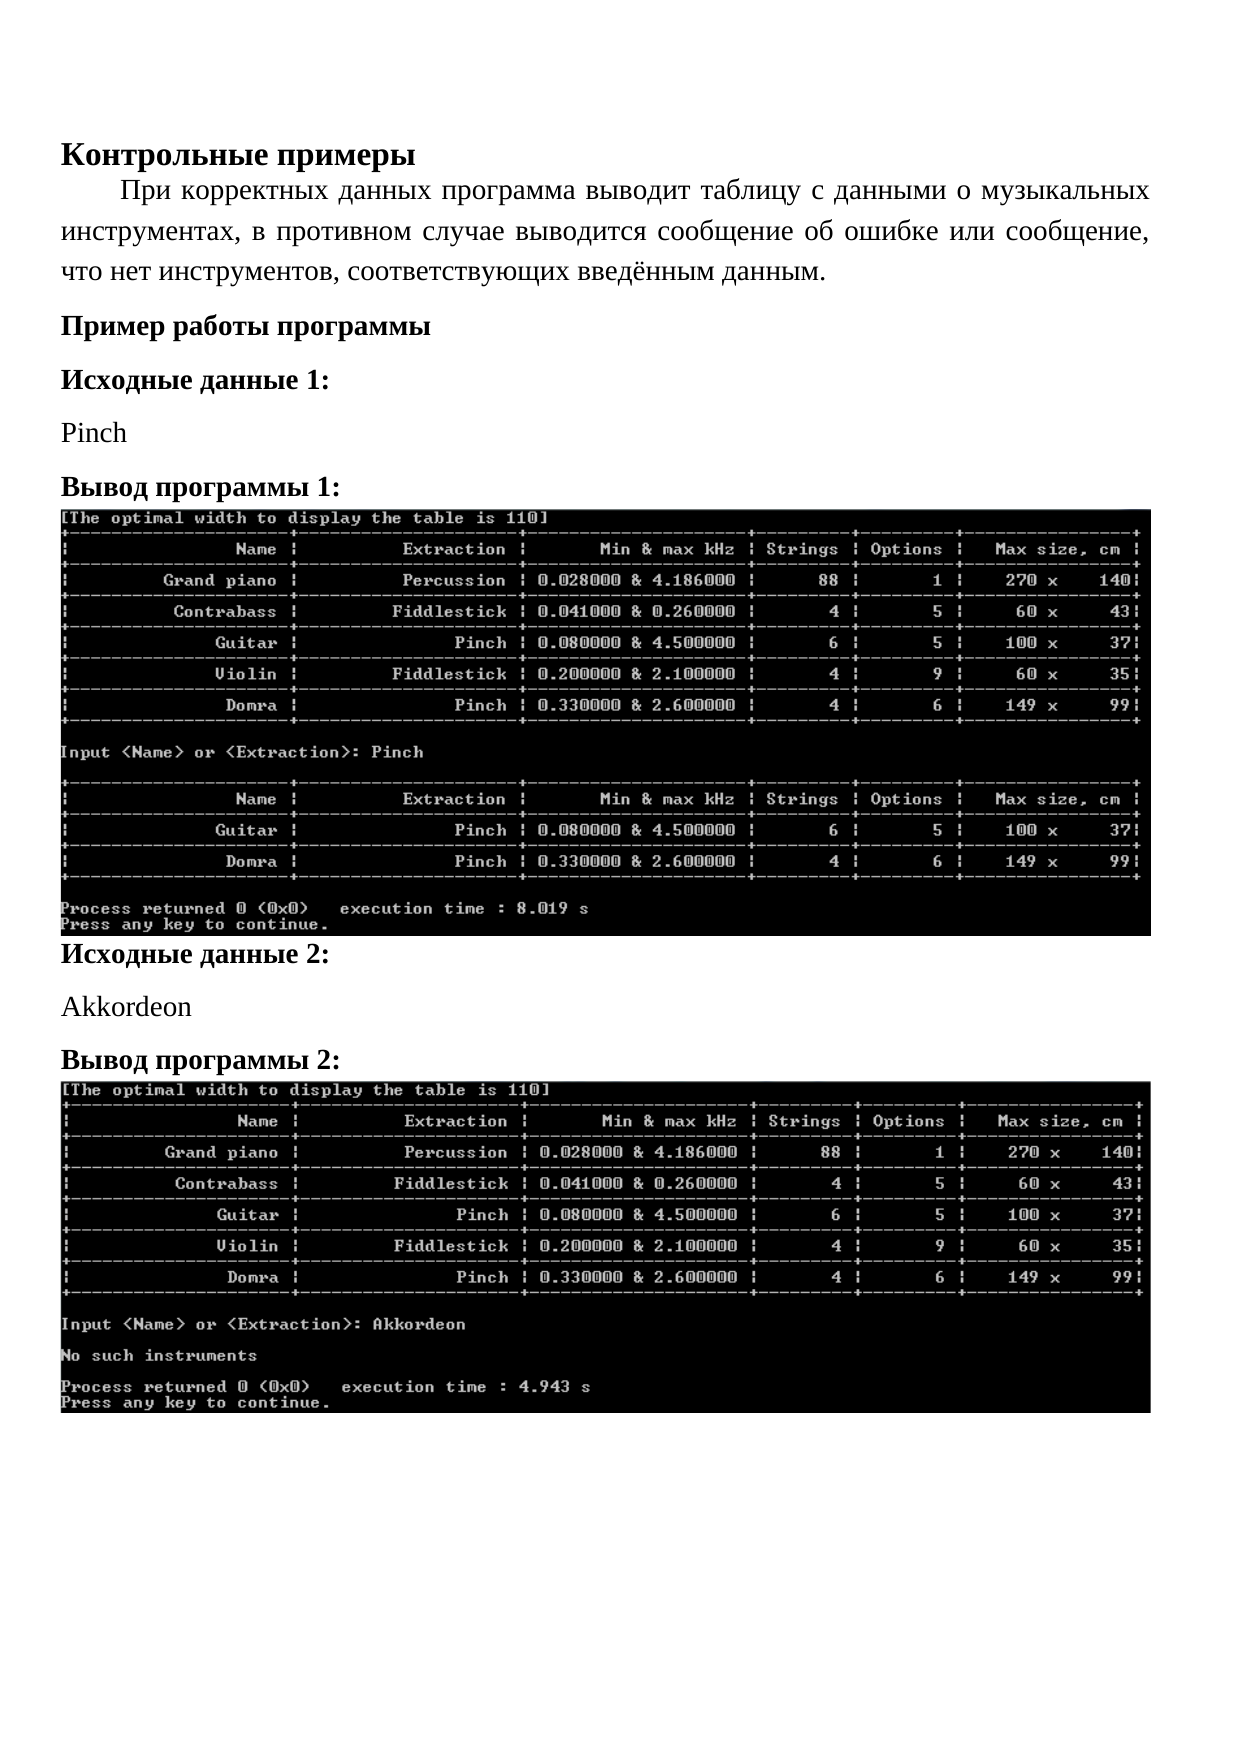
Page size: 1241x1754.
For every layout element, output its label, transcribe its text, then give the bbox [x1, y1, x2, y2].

text Исходные данные 1: [61, 362, 1151, 396]
text Pinch [61, 416, 1151, 449]
text Пример работы программы [61, 308, 1151, 341]
text Akkordeon [61, 989, 1151, 1022]
text Исходные данные 2: [61, 936, 1151, 969]
text Вывод программы 2: [61, 1042, 1151, 1076]
text Вывод программы 1: [61, 469, 1151, 502]
text При корректных данных программа выводит таблицу с данными о музыкальных инструментах, в противном случае выводится сообщение об ошибке или сообщение, что нет инструментов, соответствующих введённым данным. [61, 172, 1151, 286]
subtitle Контрольные примеры [61, 134, 1151, 172]
